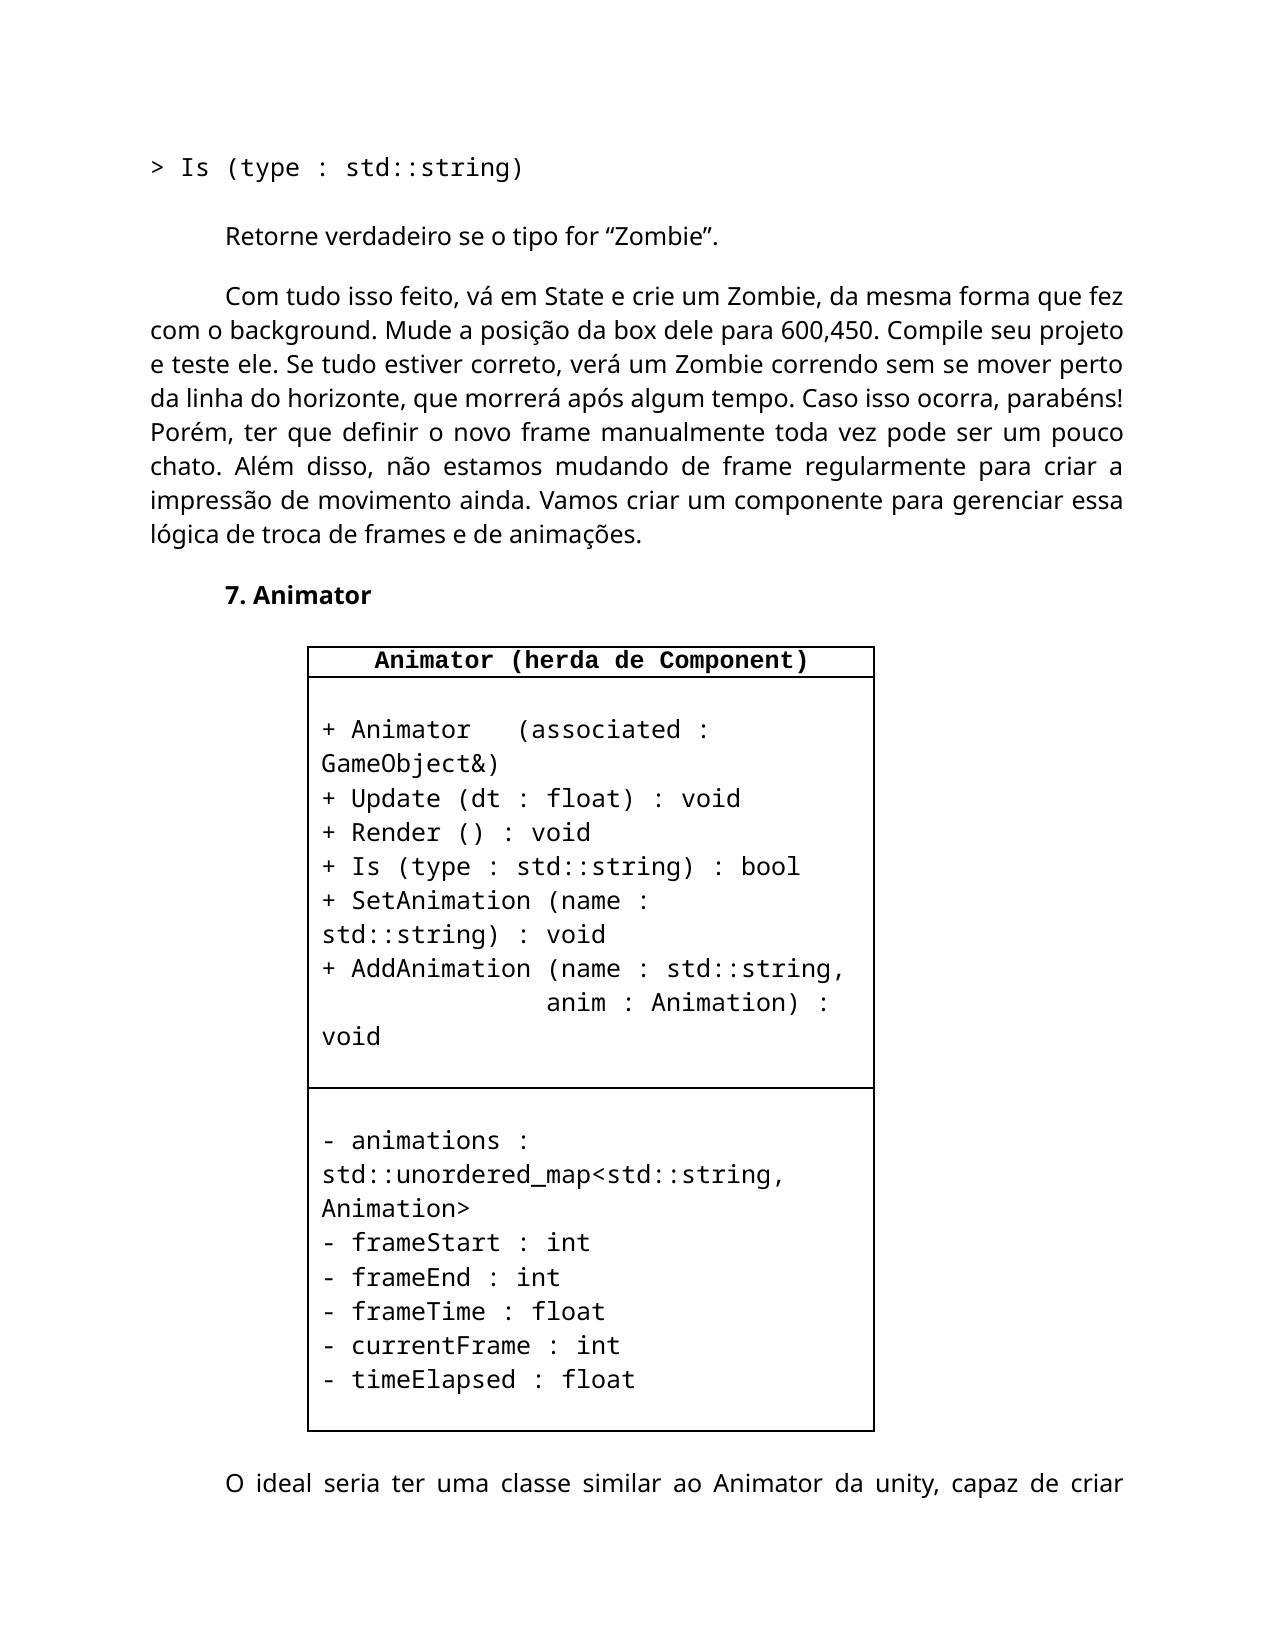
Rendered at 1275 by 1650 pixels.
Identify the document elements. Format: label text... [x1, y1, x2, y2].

text Com tudo isso feito, vá em State e crie um Zombie, da mesma forma que fez com o background. Mude a posição da box dele para 600,450. Compile seu projeto e teste ele. Se tudo estiver correto, verá um Zombie correndo sem se mover perto da linha do horizonte, que morrerá após algum tempo. Caso isso ocorra, parabéns! Porém, ter que definir o novo frame manualmente toda vez pode ser um pouco chato. Além disso, não estamos mudando de frame regularmente para criar a impressão de movimento ainda. Vamos criar um componente para gerenciar essa lógica de troca de frames e de animações. [150, 278, 1125, 551]
text O ideal seria ter uma classe similar ao Animator da unity, capaz de criar [150, 1466, 1125, 1500]
table_cell + Animator (associated : GameObject&) + Update (dt : float) : void + Render () : void + Is (type : std::string) : bool + SetAnimation (name : std::string) : void + AddAnimation (name : std::string, anim : Animation) : void [309, 678, 873, 1087]
text 7. Animator [150, 577, 1125, 611]
table_header Animator (herda de Component) [309, 648, 873, 676]
text > Is (type : std::string) [150, 150, 1125, 184]
table_cell - animations : std::unordered_map<std::string, Animation> - frameStart : int - frameEnd : int - frameTime : float - currentFrame : int - timeElapsed : float [309, 1089, 873, 1429]
text Retorne verdadeiro se o tipo for “Zombie”. [150, 218, 1125, 252]
